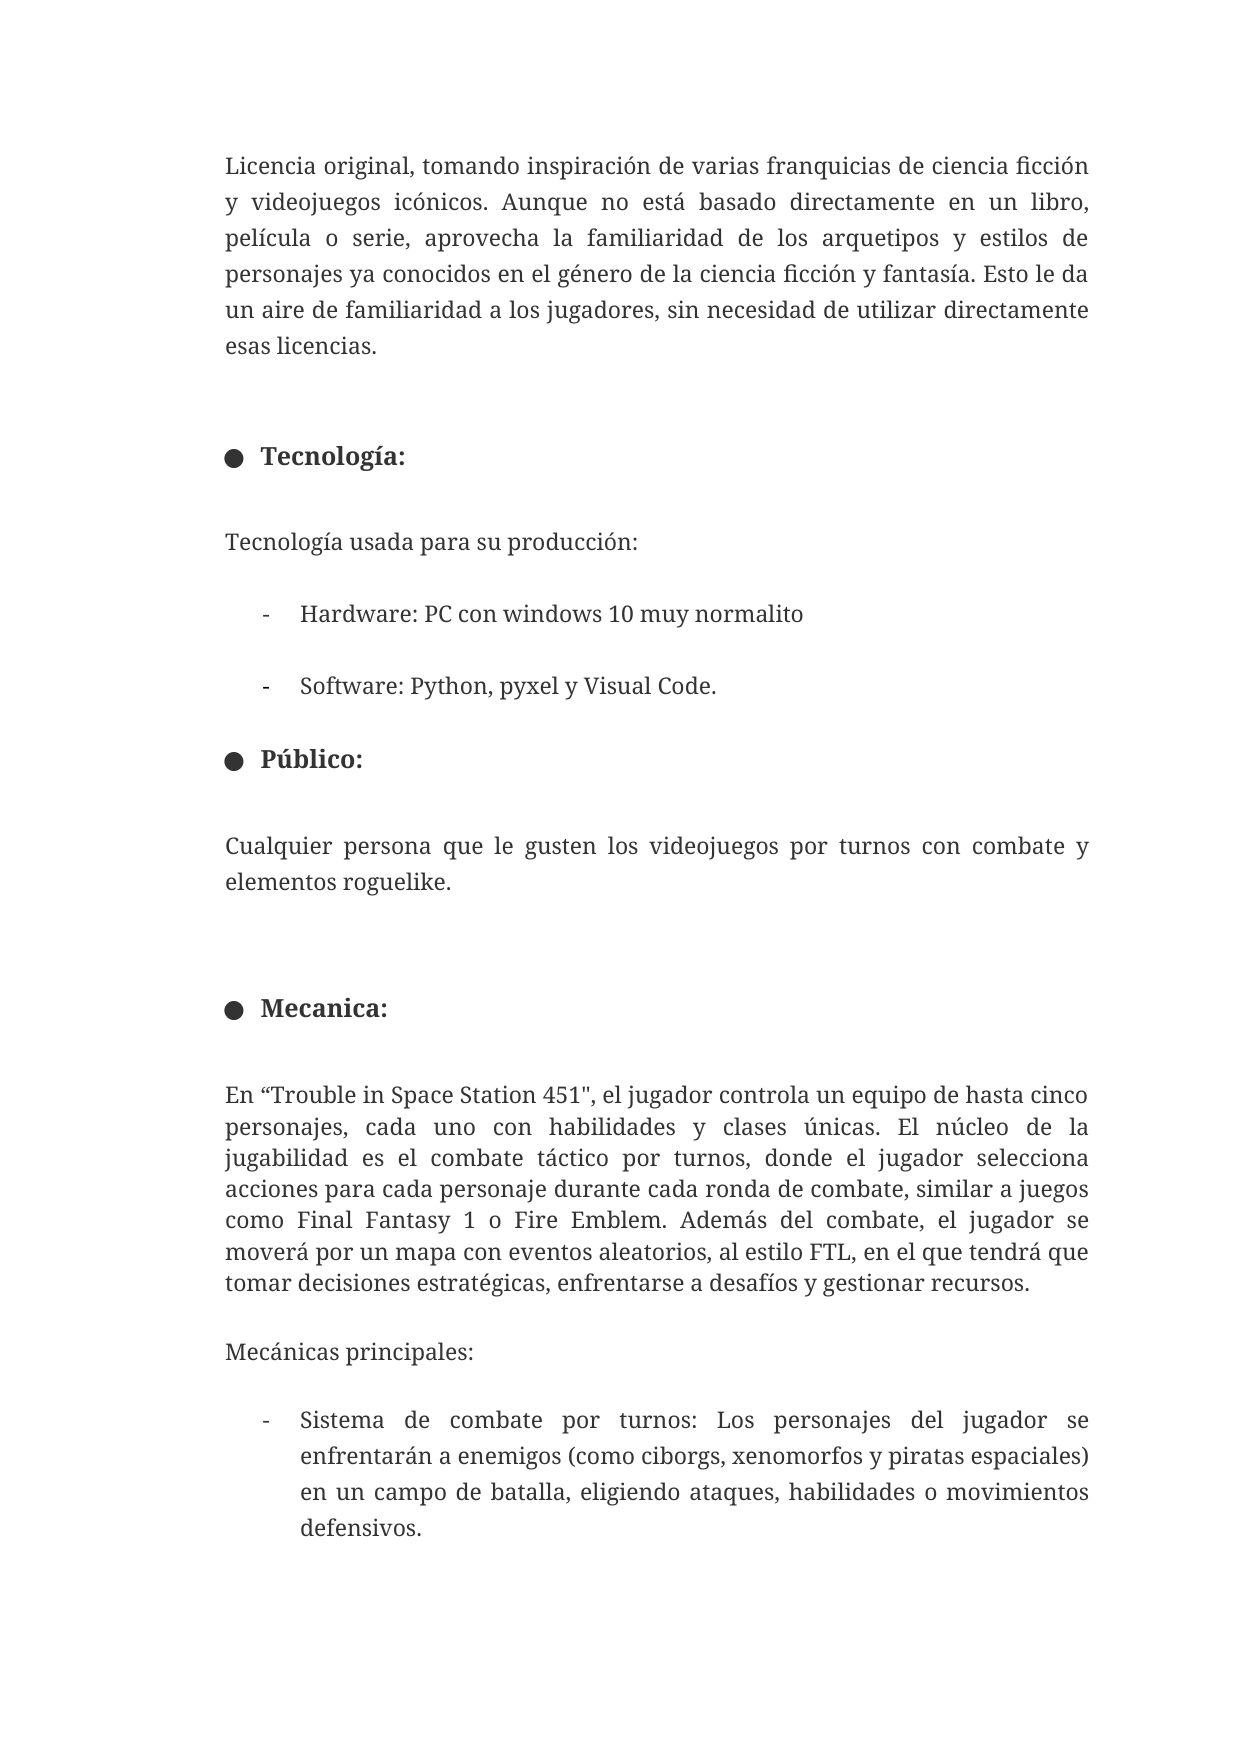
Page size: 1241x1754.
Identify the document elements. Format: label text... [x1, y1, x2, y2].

text Tecnología usada para su producción: [225, 526, 1090, 557]
list Hardware: PC con windows 10 muy normalito [262, 598, 1090, 629]
list Sistema de combate por turnos: Los personajes del jugador se enfrentarán a enemigos (como ciborgs, xenomorfos y piratas espaciales) en un campo de batalla, eligiendo ataques, habilidades o movimientos defensivos. [262, 1404, 1090, 1543]
list Mecanica: [260, 991, 1090, 1025]
list Tecnología: [260, 439, 1090, 473]
text Cualquier persona que le gusten los videojuegos por turnos con combate y elementos roguelike. [225, 830, 1090, 897]
text Licencia original, tomando inspiración de varias franquicias de ciencia ficción y videojuegos icónicos. Aunque no está basado directamente en un libro, película o serie, aprovecha la familiaridad de los arquetipos y estilos de personajes ya conocidos en el género de la ciencia ficción y fantasía. Esto le da un aire de familiaridad a los jugadores, sin necesidad de utilizar directamente esas licencias. [225, 150, 1090, 361]
text En “Trouble in Space Station 451", el jugador controla un equipo de hasta cinco personajes, cada uno con habilidades y clases únicas. El núcleo de la jugabilidad es el combate táctico por turnos, donde el jugador selecciona acciones para cada personaje durante cada ronda de combate, similar a juegos como Final Fantasy 1 o Fire Emblem. Además del combate, el jugador se moverá por un mapa con eventos aleatorios, al estilo FTL, en el que tendrá que tomar decisiones estratégicas, enfrentarse a desafíos y gestionar recursos. [225, 1079, 1090, 1298]
list Público: [260, 742, 1090, 776]
text Mecánicas principales: [150, 1335, 1090, 1367]
list Software: Python, pyxel y Visual Code. [262, 670, 1090, 701]
